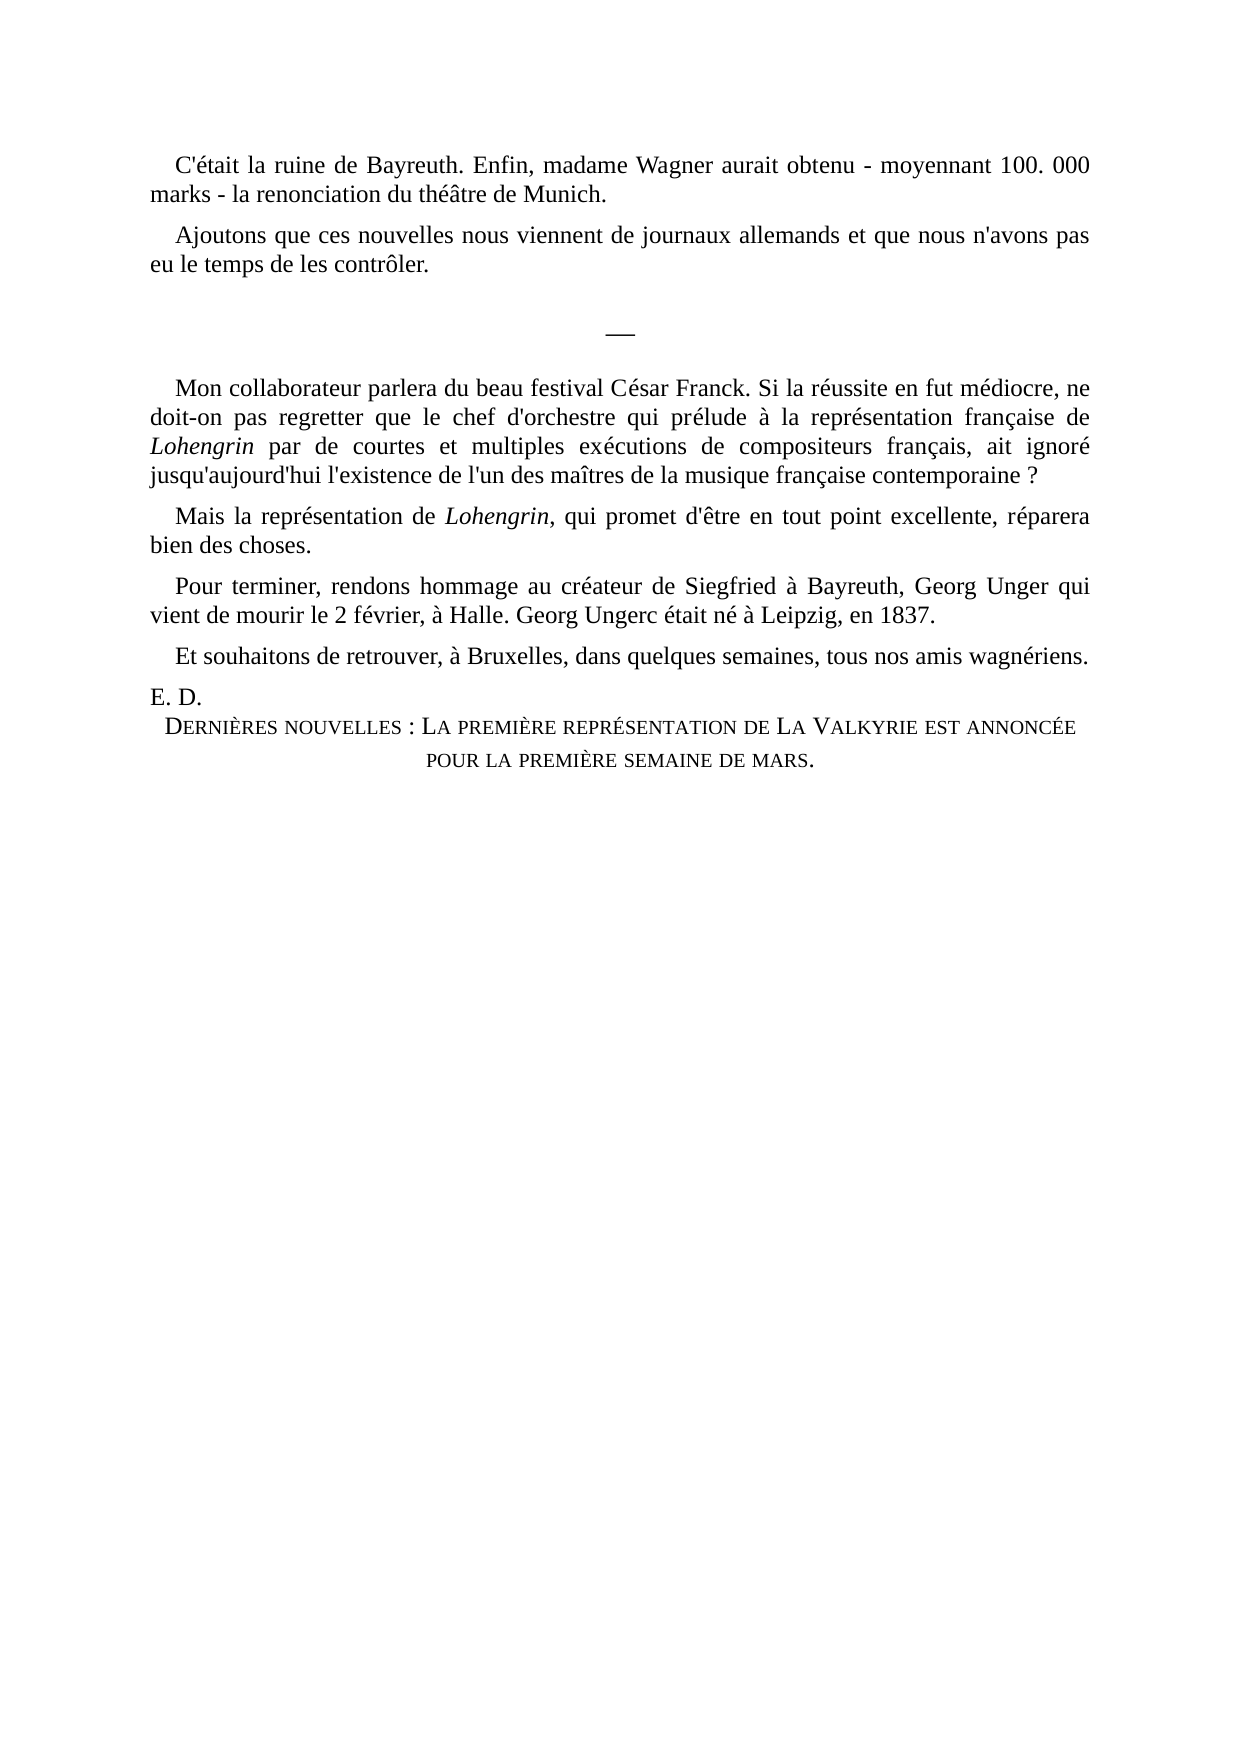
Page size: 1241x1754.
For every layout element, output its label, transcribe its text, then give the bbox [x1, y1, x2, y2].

text Pour terminer, rendons hommage au créateur de Siegfried à Bayreuth, Georg Unger qui vient de mourir le 2 février, à Halle. Georg Unger était né à Leipzig, en 1837. [150, 571, 1090, 628]
text C'était la ruine de Bayreuth. Enfin, madame Wagner aurait obtenu - moyennant 100. 000 marks - la renonciation du théâtre de Munich. [150, 150, 1090, 207]
text — [150, 315, 1090, 348]
text Mais la représentation de Lohengrin, qui promet d'être en tout point excellente, réparera bien des choses. [150, 501, 1090, 558]
text Ajoutons que ces nouvelles nous viennent de journaux allemands et que nous n'avons pas eu le temps de les contrôler. [150, 220, 1090, 277]
text Dernières nouvelles : La première représentation de La Valkyrie est annoncée pour la première semaine de mars. [150, 711, 1090, 773]
text E. D. [150, 682, 1090, 711]
text Et souhaitons de retrouver, à Bruxelles, dans quelques semaines, tous nos amis wagnériens. [150, 641, 1090, 670]
text Mon collaborateur parlera du beau festival César Franck. Si la réussite en fut médiocre, ne doit-on pas regretter que le chef d'orchestre qui prélude à la représentation française de Lohengrin par de courtes et multiples exécutions de compositeurs français, ait ignoré jusqu'aujourd'hui l'existence de l'un des maîtres de la musique française contemporaine ? [150, 373, 1090, 488]
